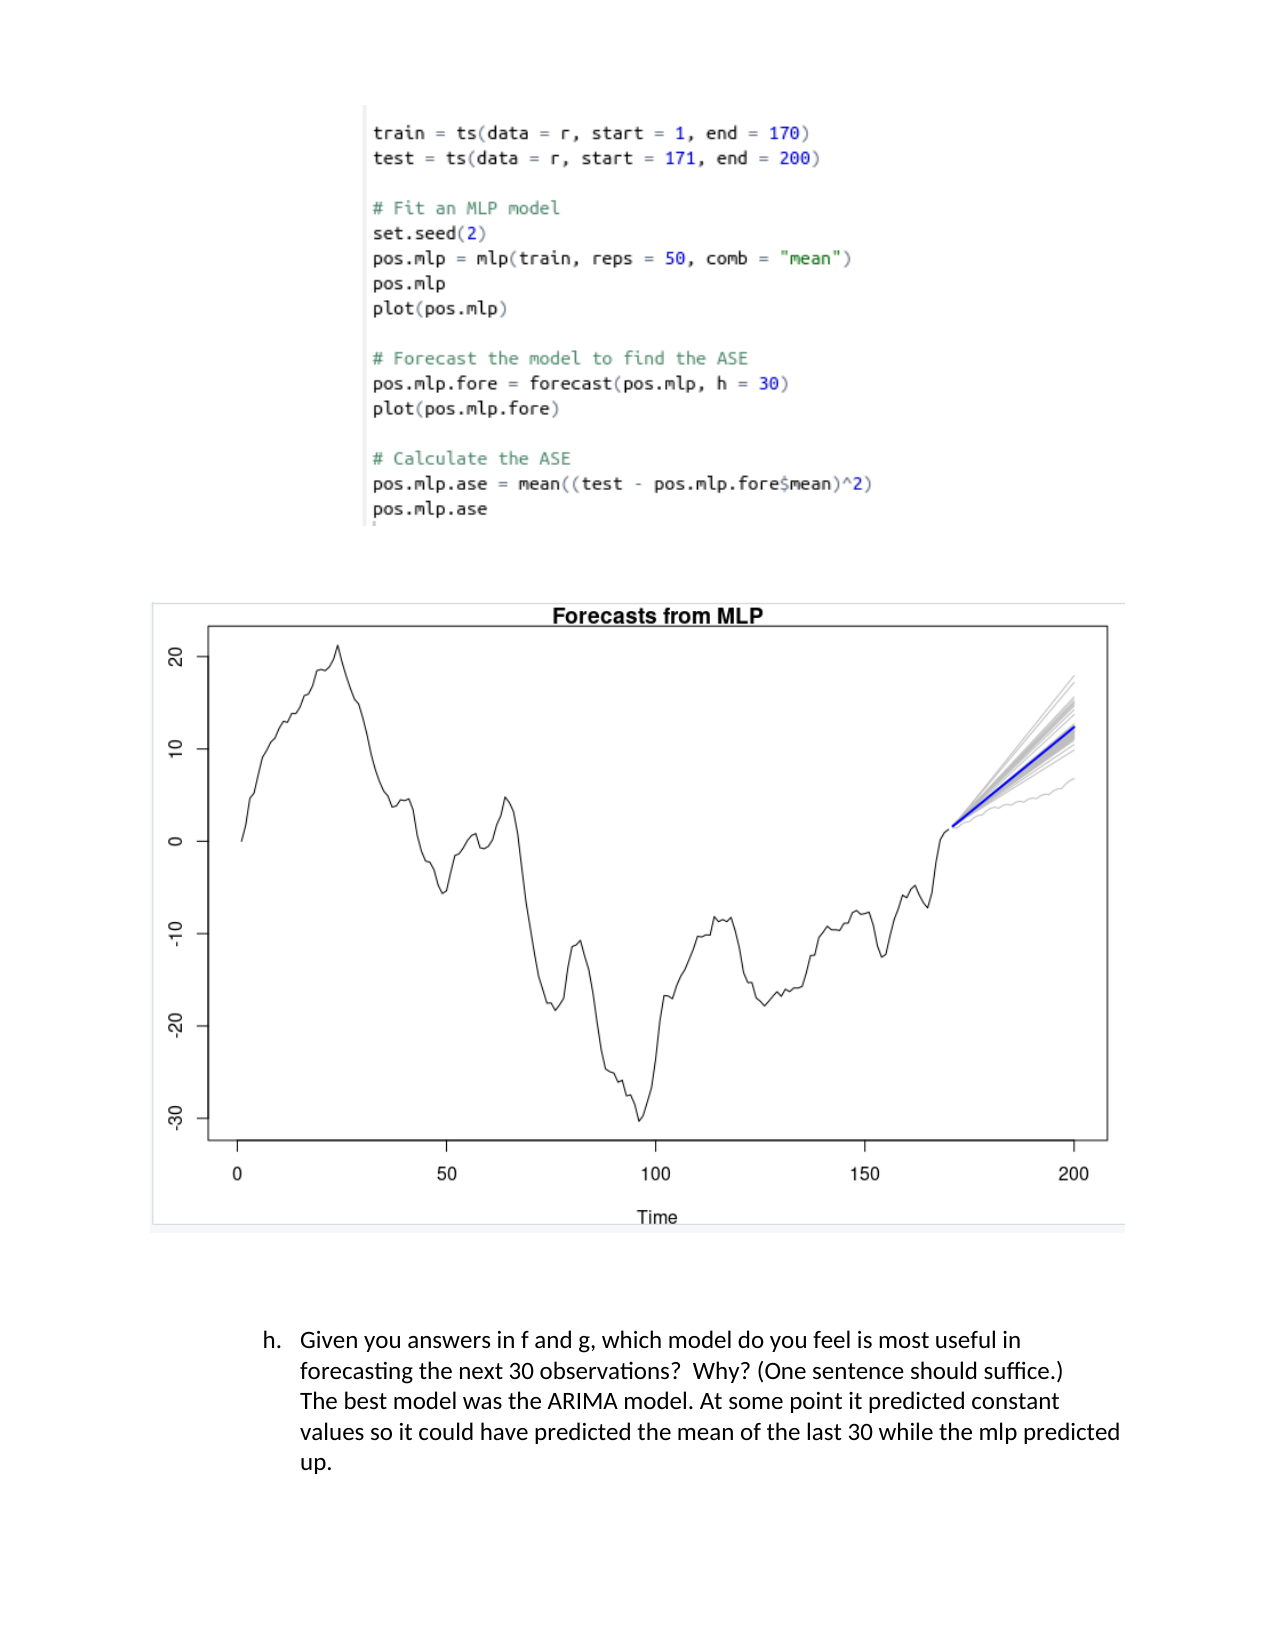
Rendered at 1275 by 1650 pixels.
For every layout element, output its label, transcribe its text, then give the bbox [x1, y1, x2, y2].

picture [150, 602, 1125, 1233]
list Given you answers in f and g, which model do you feel is most useful in forecasting the next 30 observations? Why? (One sentence should suffice.) [262, 1324, 1125, 1385]
list The best model was the ARIMA model. At some point it predicted constant values so it could have predicted the mean of the last 30 while the mlp predicted up. [262, 1385, 1125, 1477]
picture [362, 105, 913, 526]
